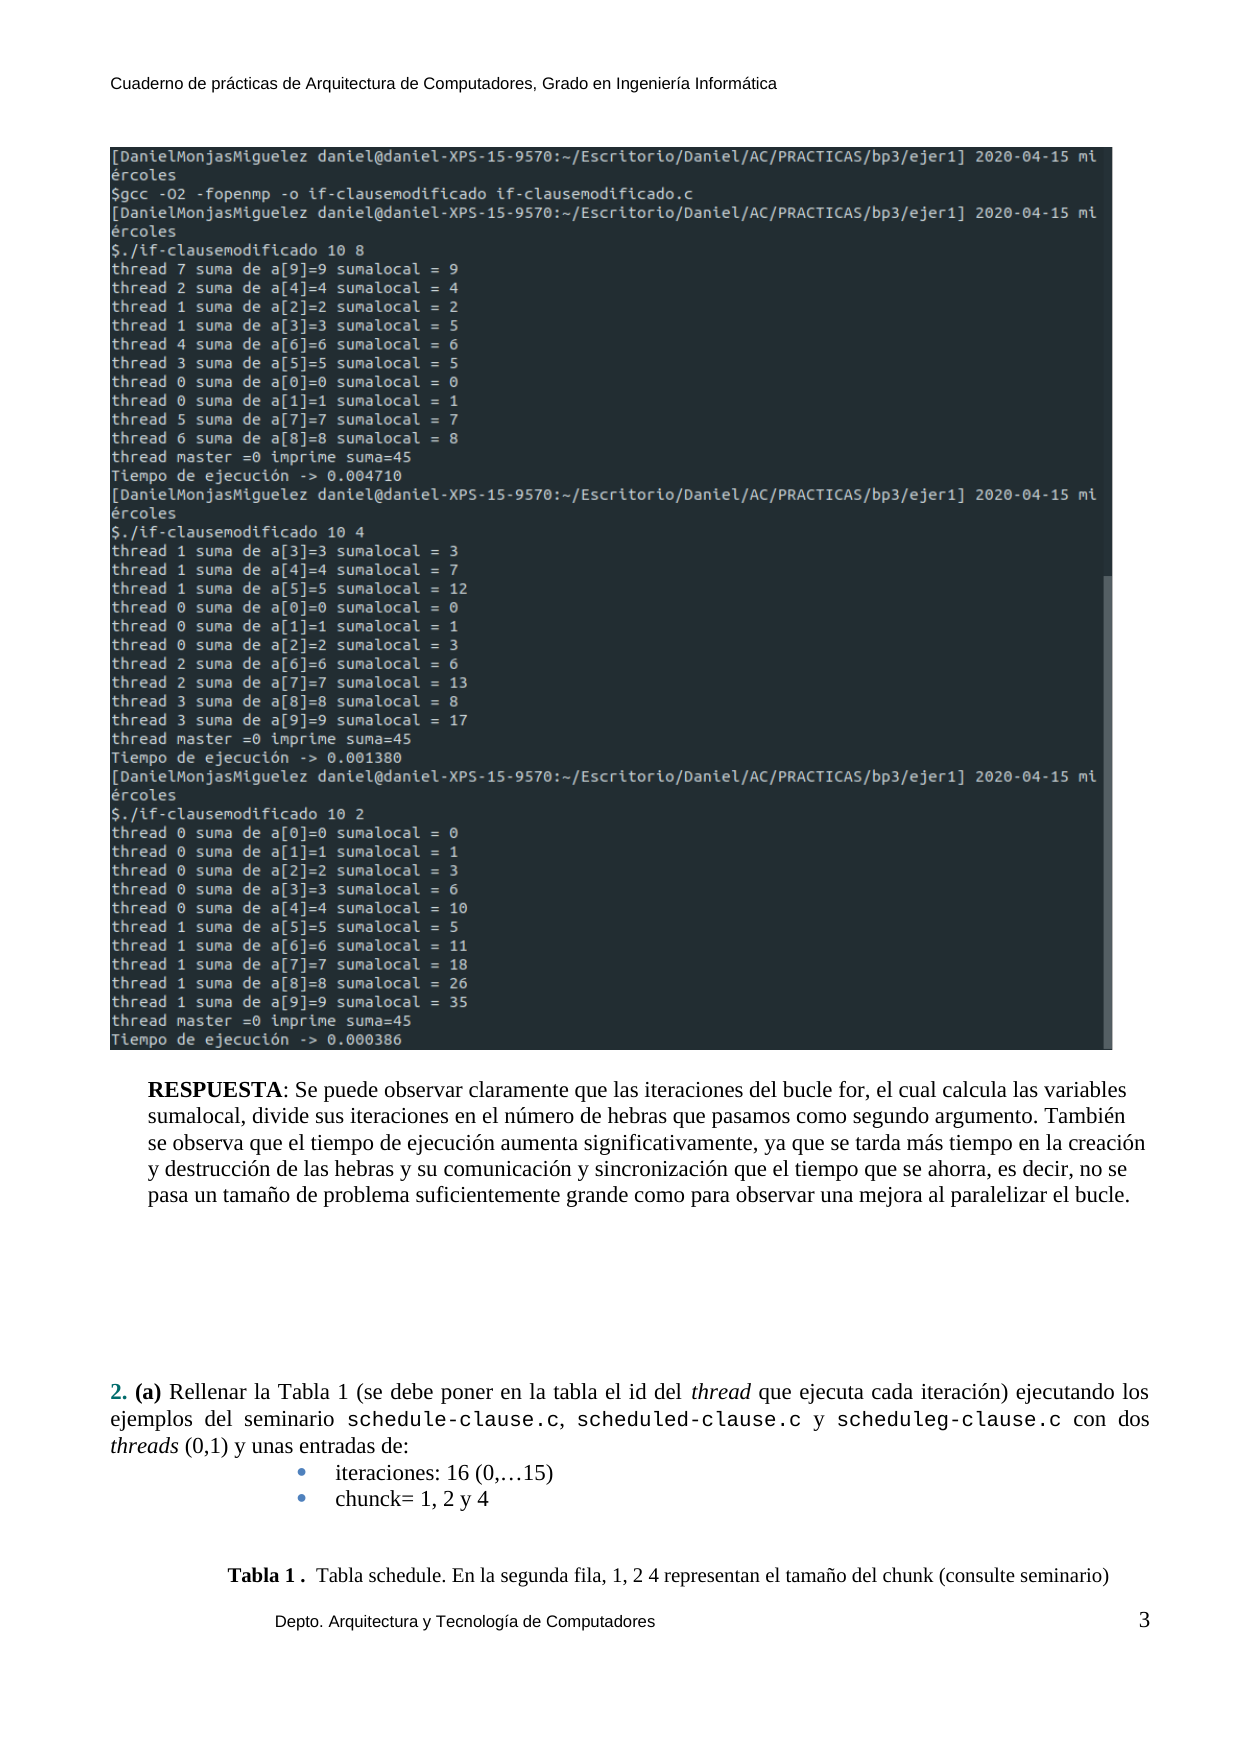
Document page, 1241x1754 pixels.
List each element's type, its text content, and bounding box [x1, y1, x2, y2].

list chunck= 1, 2 y 4 [298, 1485, 1150, 1511]
list iteraciones: 16 (0,…15) [298, 1459, 1150, 1485]
picture [110, 147, 1113, 1050]
table_header Tabla schedule. En la segunda fila, 1, 2 4 representan el tamaño del chunk (consulte seminario) [110, 1538, 1152, 1587]
list 2. (a) Rellenar la Tabla 1 (se debe poner en la tabla el id del thread que ejecuta cada iteración) ejecutando los ejemplos del seminario schedule-clause.c, scheduled-clause.c y scheduleg-clause.c con dos threads (0,1) y unas entradas de: [110, 1378, 1150, 1459]
text RESPUESTA: Se puede observar claramente que las iteraciones del bucle for, el cual calcula las variables sumalocal, divide sus iteraciones en el número de hebras que pasamos como segundo argumento. También se observa que el tiempo de ejecución aumenta significativamente, ya que se tarda más tiempo en la creación y destrucción de las hebras y su comunicación y sincronización que el tiempo que se ahorra, es decir, no se pasa un tamaño de problema suficientemente grande como para observar una mejora al paralelizar el bucle. [148, 1076, 1150, 1208]
